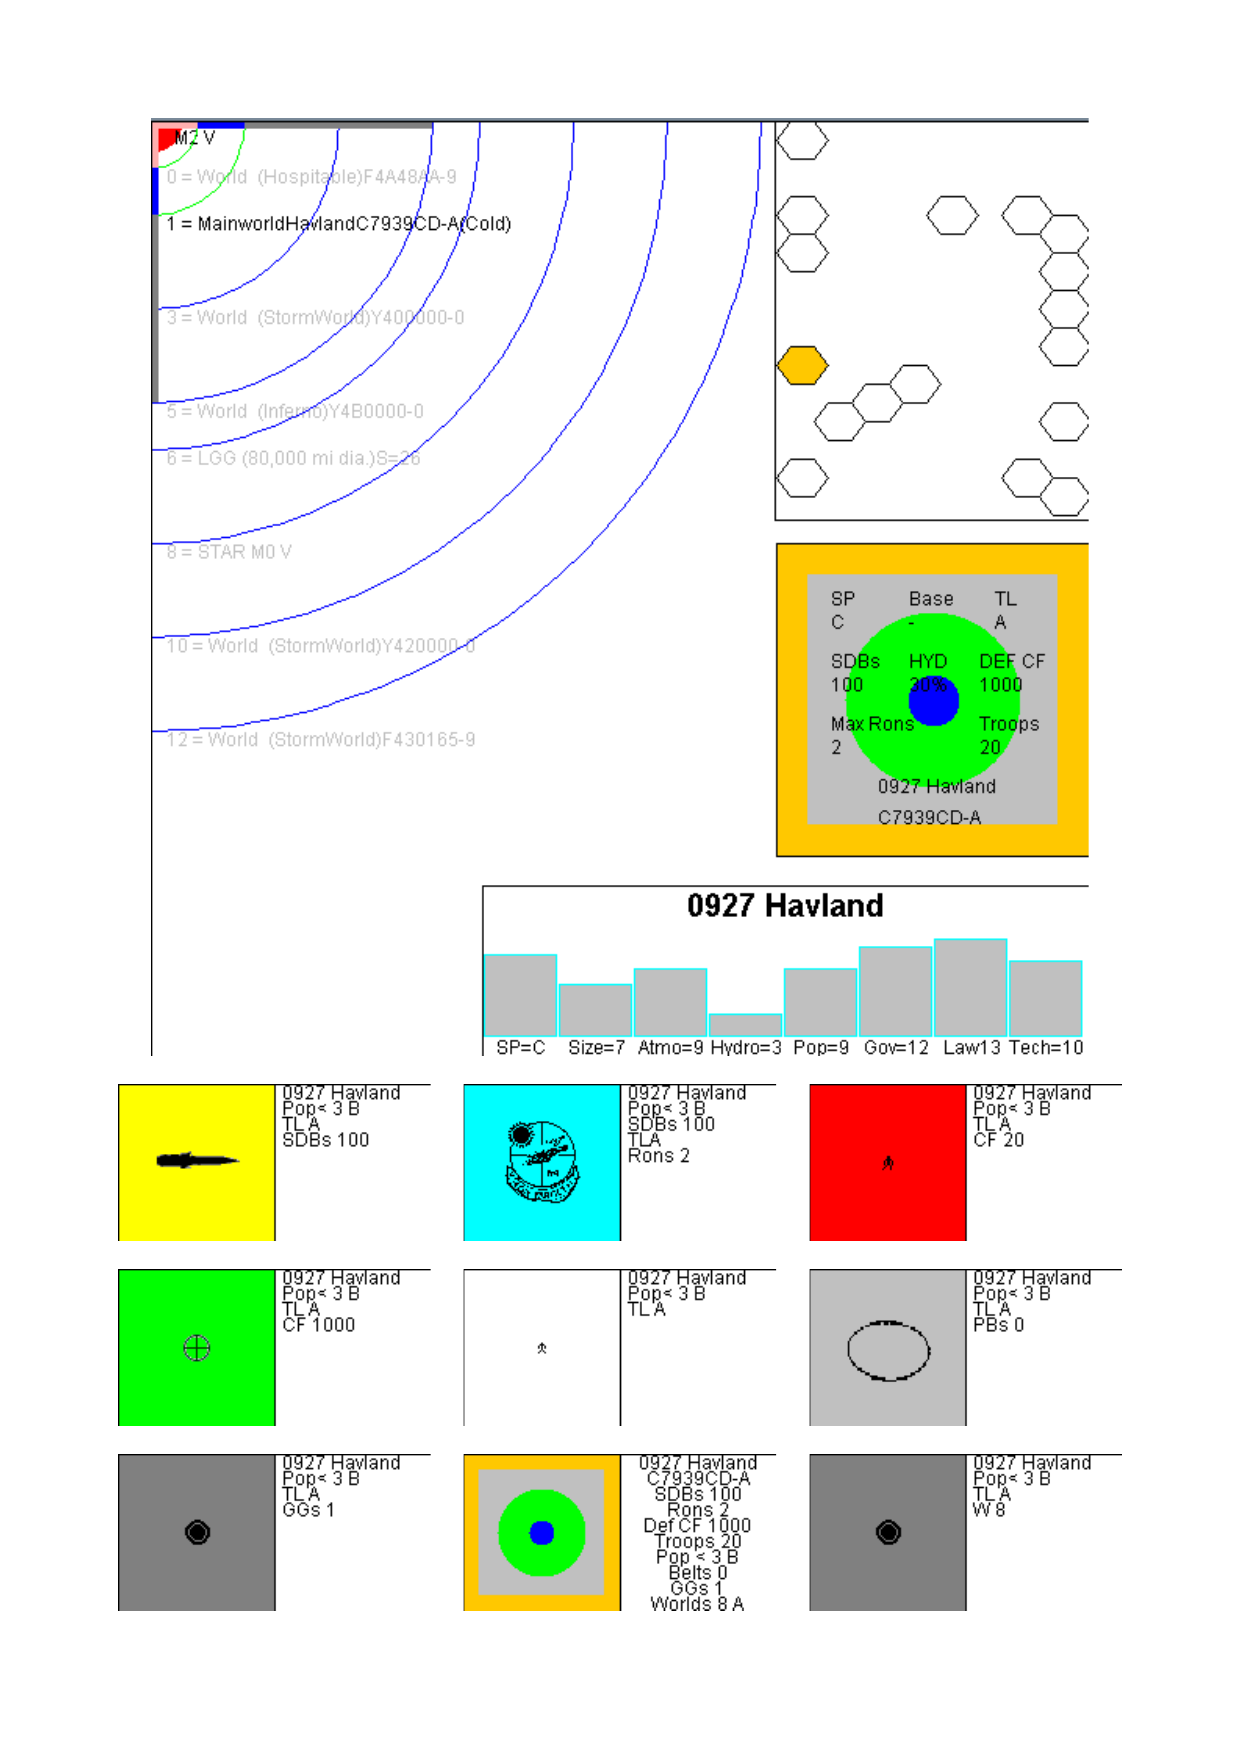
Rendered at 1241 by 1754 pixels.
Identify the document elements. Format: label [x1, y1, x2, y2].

picture [118, 1084, 431, 1241]
picture [151, 118, 1089, 1056]
picture [463, 1454, 777, 1611]
picture [463, 1084, 777, 1241]
picture [463, 1269, 777, 1426]
picture [809, 1454, 1122, 1611]
picture [809, 1084, 1122, 1241]
picture [118, 1269, 431, 1426]
picture [809, 1269, 1122, 1426]
picture [118, 1454, 431, 1611]
